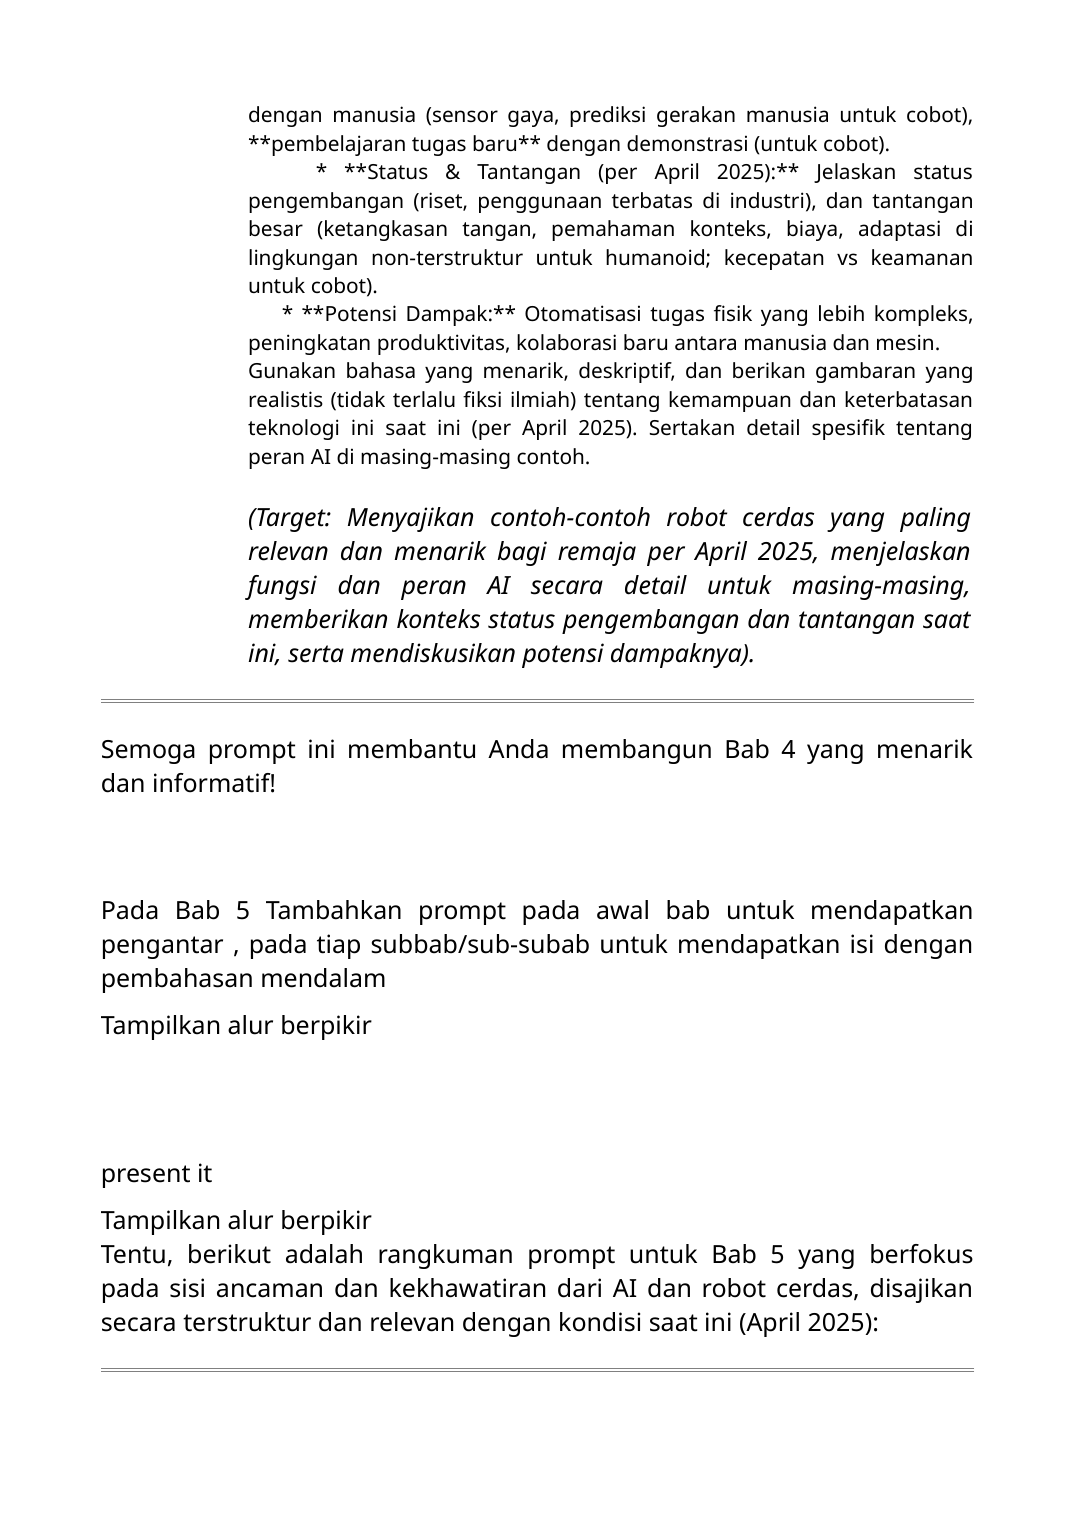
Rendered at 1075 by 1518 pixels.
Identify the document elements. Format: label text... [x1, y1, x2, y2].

list * **Status & Tantangan (per April 2025):** Jelaskan status pengembangan (riset, penggunaan terbatas di industri), dan tantangan besar (ketangkasan tangan, pemahaman konteks, biaya, adaptasi di lingkungan non-terstruktur untuk humanoid; kecepatan vs keamanan untuk cobot). [218, 157, 974, 299]
list Gunakan bahasa yang menarik, deskriptif, dan berikan gambaran yang realistis (tidak terlalu fiksi ilmiah) tentang kemampuan dan keterbatasan teknologi ini saat ini (per April 2025). Sertakan detail spesifik tentang peran AI di masing-masing contoh. [218, 356, 974, 470]
text Tentu, berikut adalah rangkuman prompt untuk Bab 5 yang berfokus pada sisi ancaman dan kekhawatiran dari AI dan robot cerdas, disajikan secara terstruktur dan relevan dengan kondisi saat ini (April 2025): [101, 1237, 974, 1339]
text Semoga prompt ini membantu Anda membangun Bab 4 yang menarik dan informatif! [101, 731, 974, 799]
list dengan manusia (sensor gaya, prediksi gerakan manusia untuk cobot), **pembelajaran tugas baru** dengan demonstrasi (untuk cobot). [218, 101, 974, 157]
list * **Potensi Dampak:** Otomatisasi tugas fisik yang lebih kompleks, peningkatan produktivitas, kolaborasi baru antara manusia dan mesin. [218, 299, 974, 356]
text Tampilkan alur berpikir [101, 1203, 974, 1237]
list (Target: Menyajikan contoh-contoh robot cerdas yang paling relevan dan menarik bagi remaja per April 2025, menjelaskan fungsi dan peran AI secara detail untuk masing-masing, memberikan konteks status pengembangan dan tantangan saat ini, serta mendiskusikan potensi dampaknya). [218, 500, 974, 670]
text Pada Bab 5 Tambahkan prompt pada awal bab untuk mendapatkan pengantar , pada tiap subbab/sub-subab untuk mendapatkan isi dengan pembahasan mendalam [101, 893, 974, 995]
text present it [101, 1156, 974, 1190]
text Tampilkan alur berpikir [101, 1007, 974, 1041]
